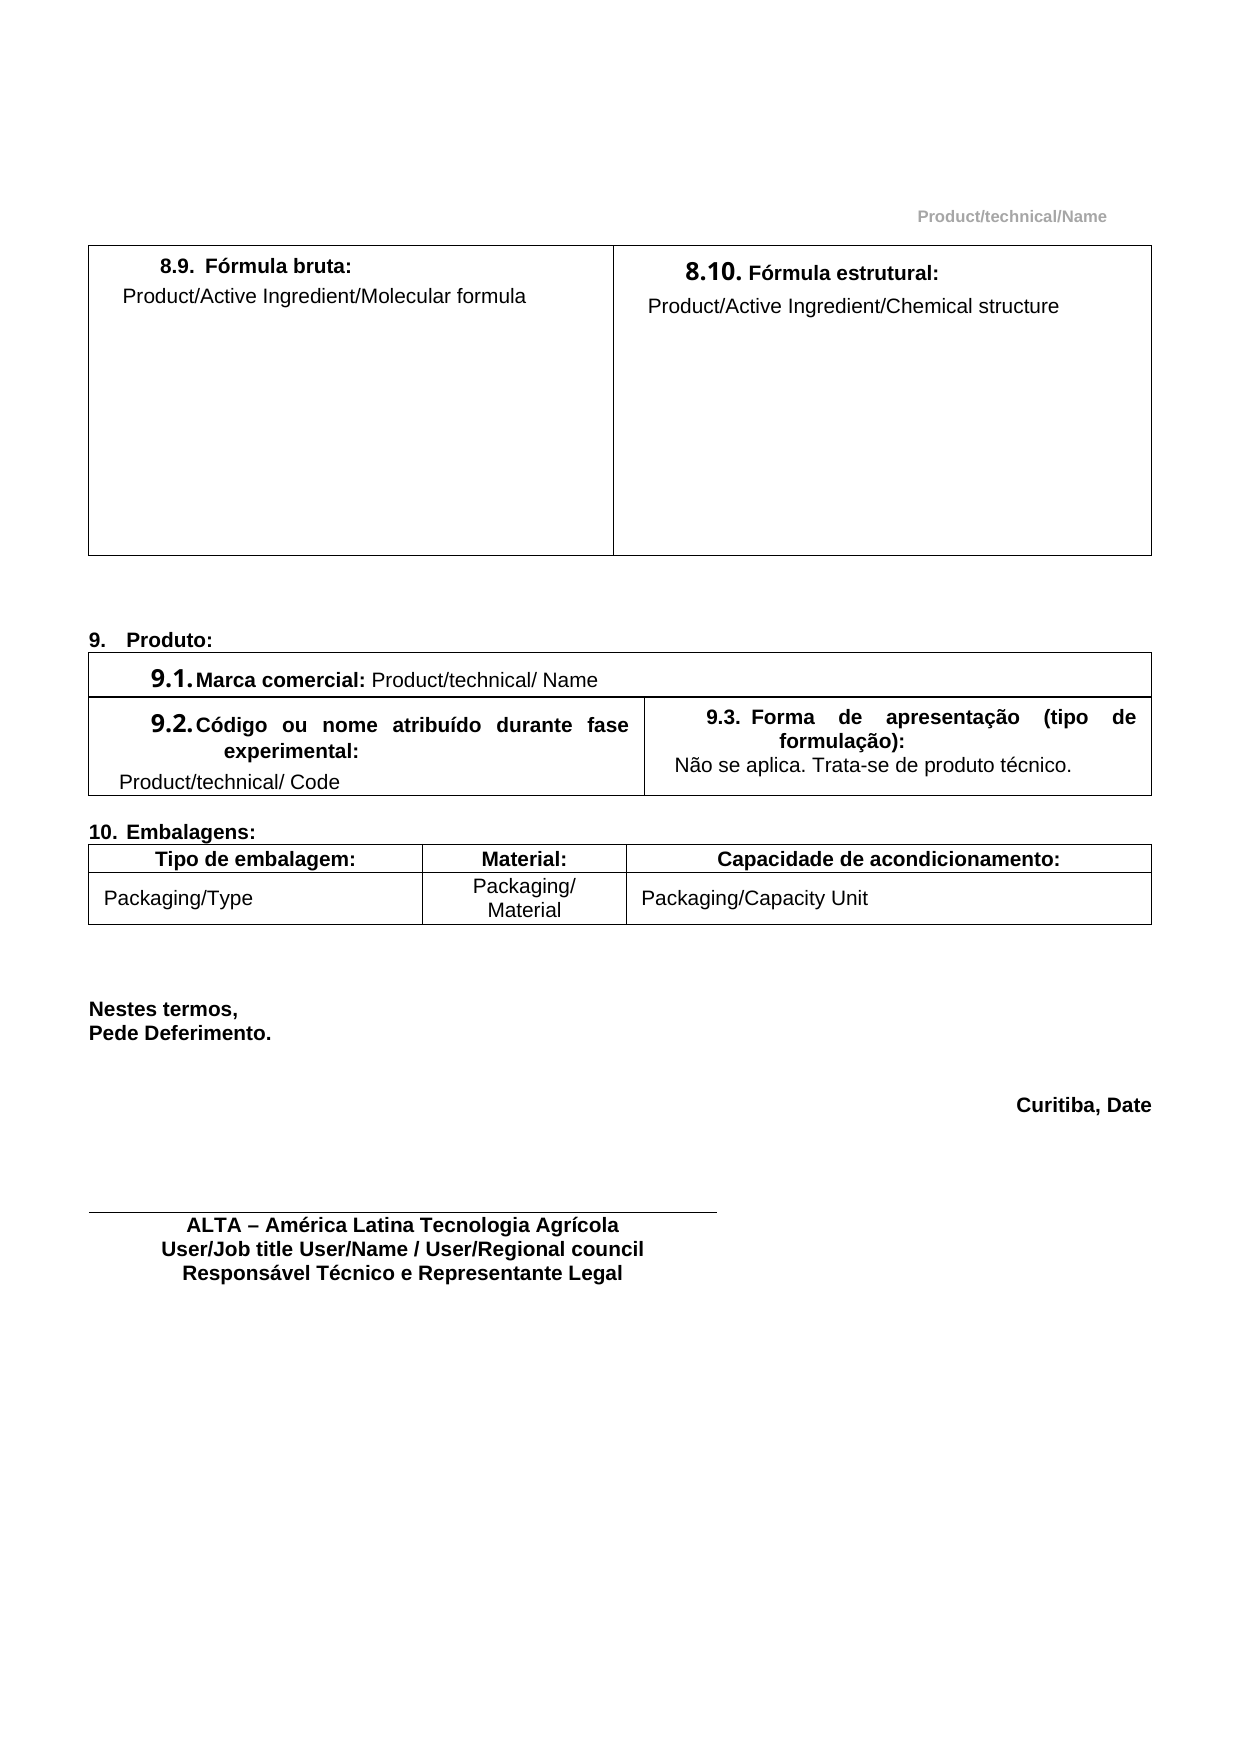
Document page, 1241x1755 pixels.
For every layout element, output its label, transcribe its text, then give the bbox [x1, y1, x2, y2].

table_cell Forma de apresentação (tipo de formulação): Não se aplica. Trata-se de produto técnico. [645, 698, 1151, 795]
table_header Tipo de embalagem: [89, 845, 422, 872]
table_header Capacidade de acondicionamento: [627, 845, 1151, 872]
text Curitiba, Date [89, 1092, 1152, 1116]
table_header Material: [423, 845, 626, 872]
table_cell Código ou nome atribuído durante fase experimental: Product/technical/ Code [89, 698, 644, 795]
table_header ALTA – América Latina Tecnologia Agrícola User/Job title User/Name / User/Regional council Responsável Técnico e Representante Legal [89, 1213, 717, 1293]
text Pede Deferimento. [89, 1021, 1152, 1044]
text Nestes termos, [89, 997, 1152, 1021]
list Embalagens: [89, 820, 1211, 844]
list Produto: [89, 628, 1211, 652]
table_cell Packaging/Type [89, 873, 422, 924]
table_cell Fórmula estrutural: Product/Active Ingredient/Chemical structure [614, 246, 1151, 555]
table_header Marca comercial: Product/technical/ Name [89, 653, 1151, 696]
table_cell Packaging/Material [423, 873, 626, 924]
table_cell Packaging/Capacity Unit [627, 873, 1151, 924]
table_cell Fórmula bruta: Product/Active Ingredient/Molecular formula [89, 246, 613, 555]
